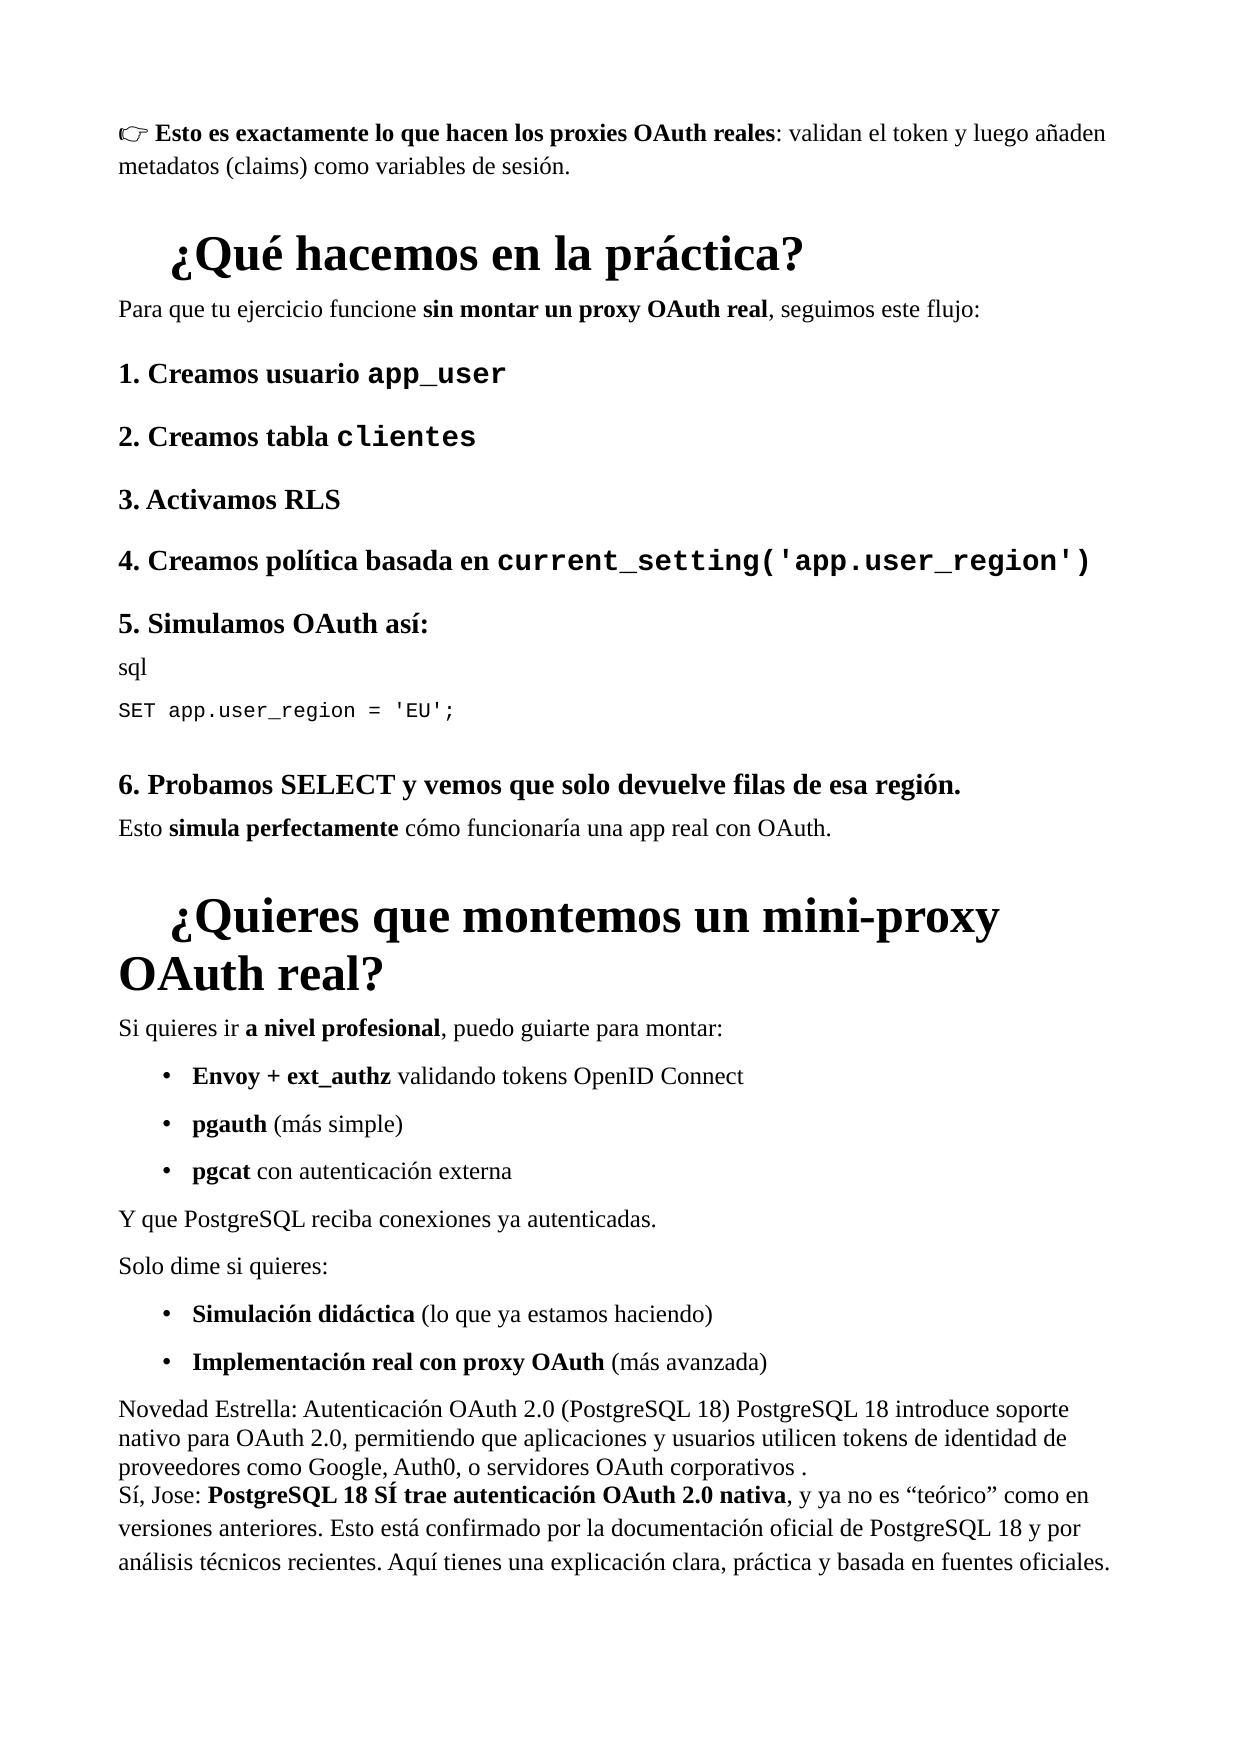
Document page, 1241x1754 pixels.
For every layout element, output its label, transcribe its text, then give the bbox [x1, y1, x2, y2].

list pgauth (más simple) [162, 1109, 1122, 1137]
text Si quieres ir a nivel profesional, puedo guiarte para montar: [118, 1013, 1122, 1042]
list Implementación real con proxy OAuth (más avanzada) [162, 1347, 1122, 1375]
text sql [118, 652, 1122, 681]
text Novedad Estrella: Autenticación OAuth 2.0 (PostgreSQL 18) PostgreSQL 18 introduce soporte nativo para OAuth 2.0, permitiendo que aplicaciones y usuarios utilicen tokens de identidad de proveedores como Google, Auth0, o servidores OAuth corporativos . [118, 1394, 1122, 1481]
text Para que tu ejercicio funcione sin montar un proxy OAuth real, seguimos este flujo: [118, 294, 1122, 322]
list Simulación didáctica (lo que ya estamos haciendo) [162, 1299, 1122, 1328]
subtitle 2. Creamos tabla clientes [118, 419, 1122, 455]
text 👉 Esto es exactamente lo que hacen los proxies OAuth reales: validan el token y luego añaden metadatos (claims) como variables de sesión. [118, 118, 1122, 180]
list pgcat con autenticación externa [162, 1156, 1122, 1185]
text Y que PostgreSQL reciba conexiones ya autenticadas. [118, 1204, 1122, 1233]
subtitle 5. Simulamos OAuth así: [118, 606, 1122, 639]
subtitle 4. Creamos política basada en current_setting('app.user_region') [118, 543, 1122, 579]
subtitle 1. Creamos usuario app_user [118, 356, 1122, 392]
subtitle 3. Activamos RLS [118, 482, 1122, 516]
subtitle 🧠 ¿Quieres que montemos un mini-proxy OAuth real? [118, 886, 1122, 1001]
text SET app.user_region = 'EU'; [118, 699, 1122, 723]
list Envoy + ext_authz validando tokens OpenID Connect [162, 1061, 1122, 1090]
text Solo dime si quieres: [118, 1251, 1122, 1280]
text Sí, Jose: PostgreSQL 18 SÍ trae autenticación OAuth 2.0 nativa, y ya no es “teórico” como en versiones anteriores. Esto está confirmado por la documentación oficial de PostgreSQL 18 y por análisis técnicos recientes. Aquí tienes una explicación clara, práctica y basada en fuentes oficiales. [118, 1481, 1122, 1575]
subtitle 🎯 ¿Qué hacemos en la práctica? [118, 224, 1122, 281]
text Esto simula perfectamente cómo funcionaría una app real con OAuth. [118, 813, 1122, 842]
subtitle 6. Probamos SELECT y vemos que solo devuelve filas de esa región. [118, 767, 1122, 801]
